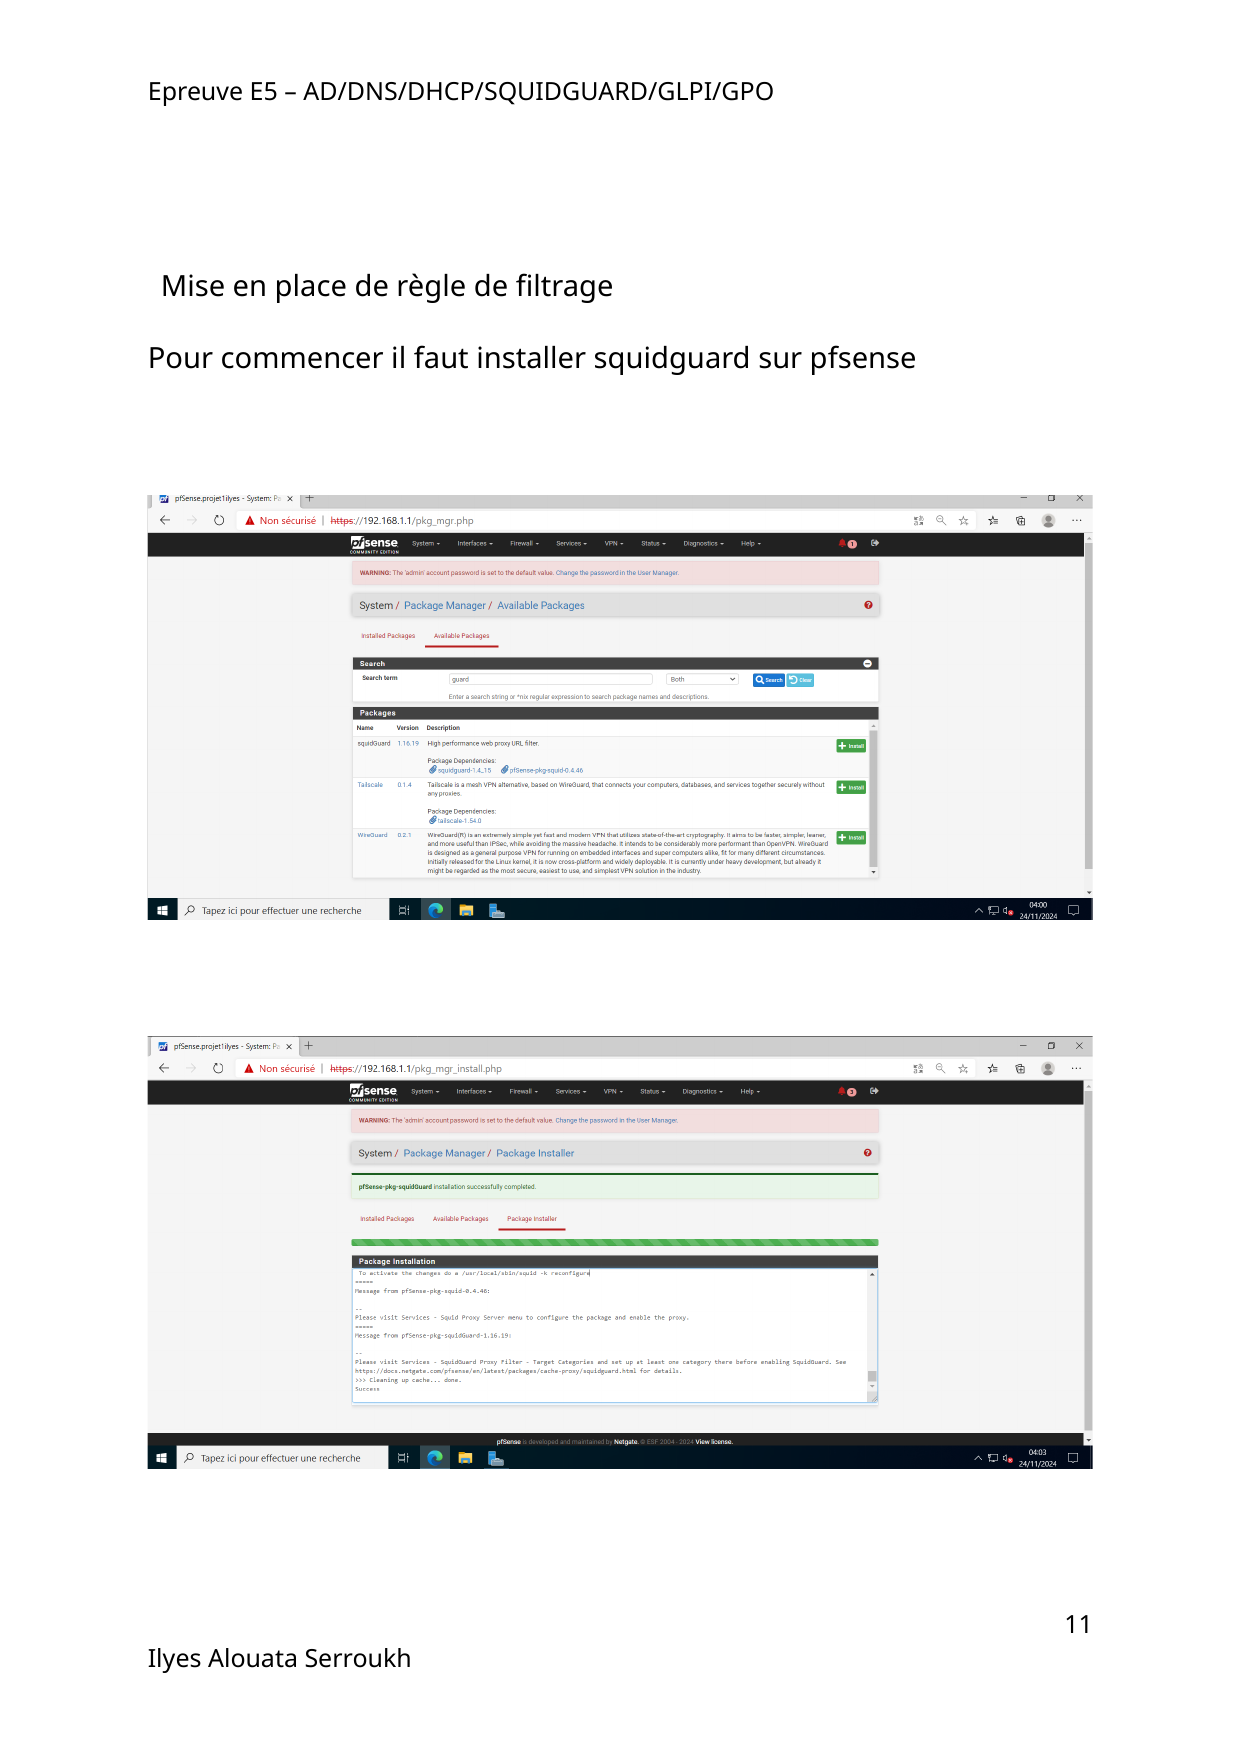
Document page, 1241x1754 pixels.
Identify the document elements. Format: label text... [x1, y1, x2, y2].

text Pour commencer il faut installer squidguard sur pfsense [148, 338, 1093, 377]
text Mise en place de règle de filtrage [148, 243, 1093, 311]
